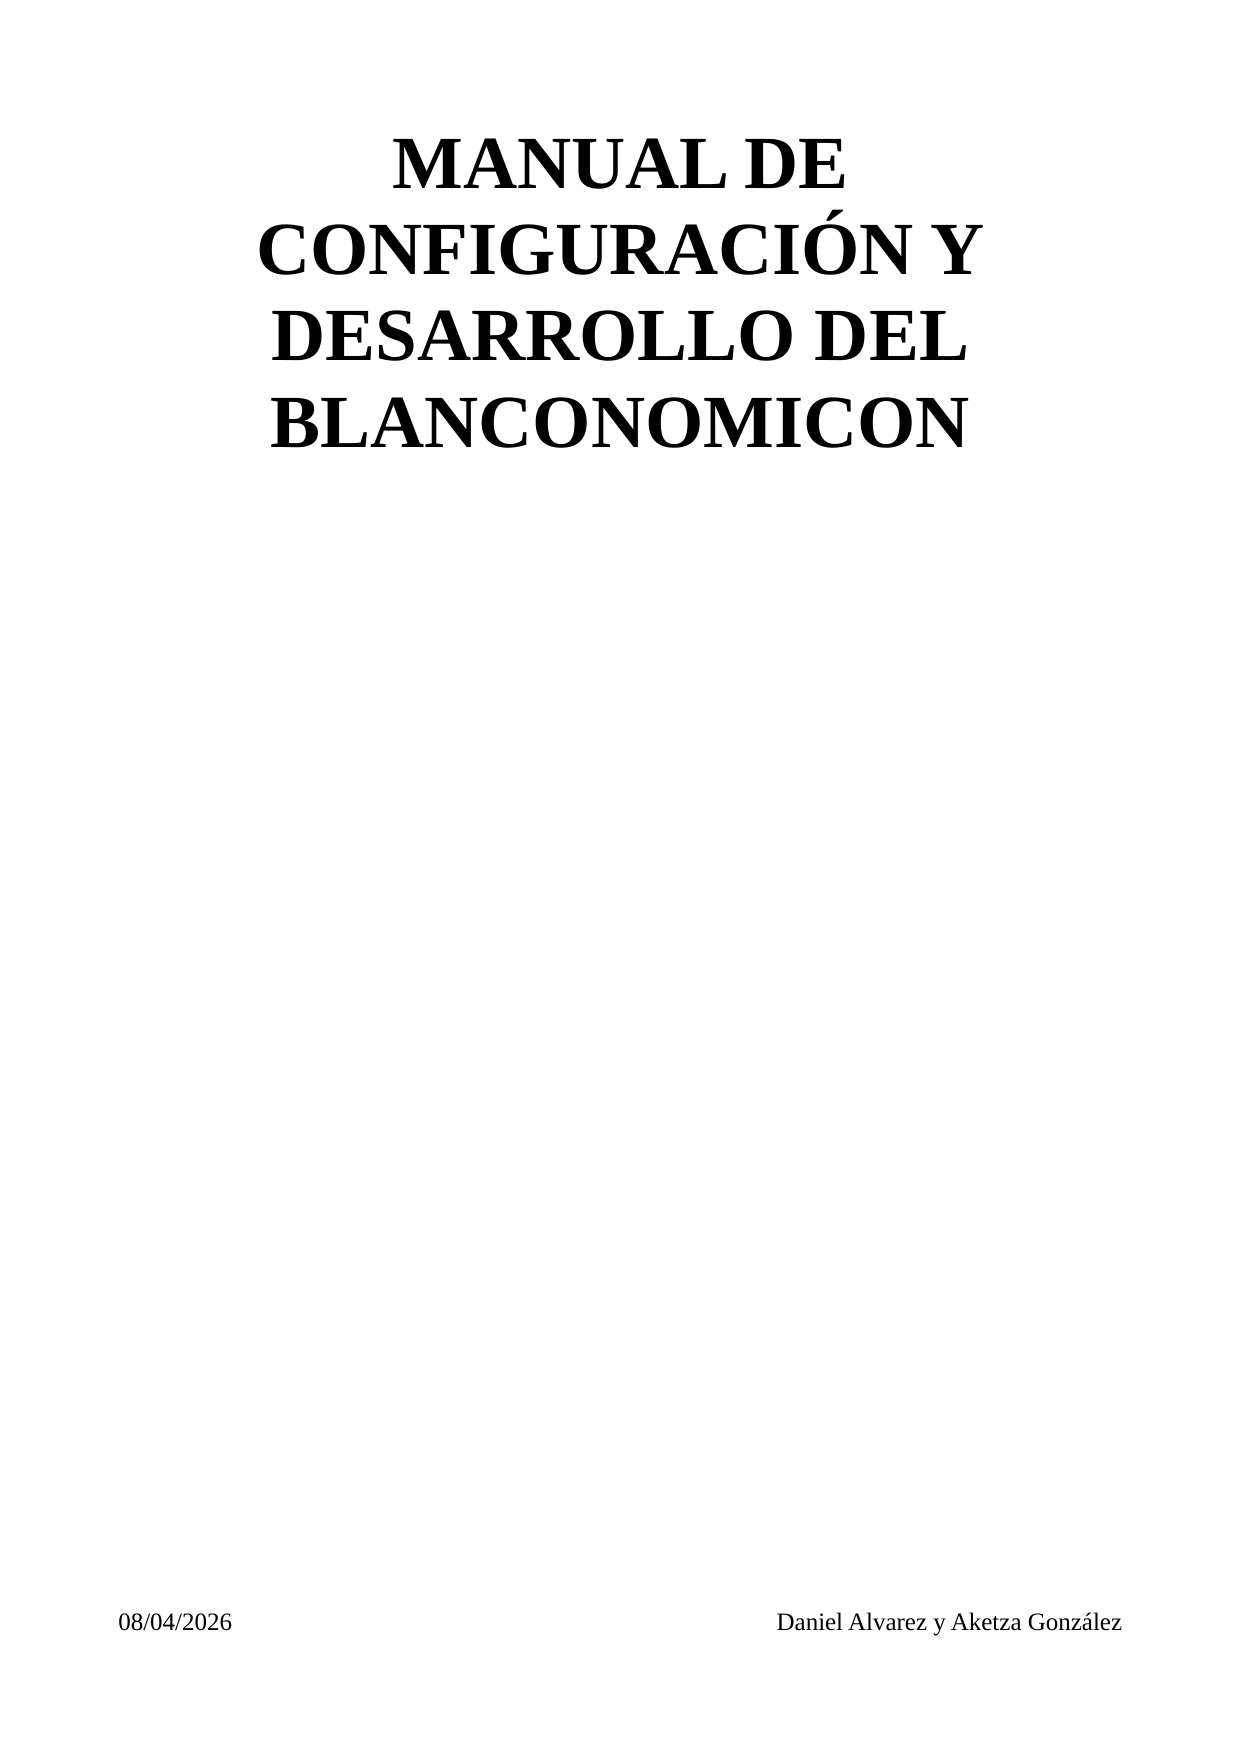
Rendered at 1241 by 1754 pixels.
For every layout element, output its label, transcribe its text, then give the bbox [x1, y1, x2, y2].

text MANUAL DE CONFIGURACIÓN Y DESARROLLO DEL BLANCONOMICON [118, 118, 1122, 463]
